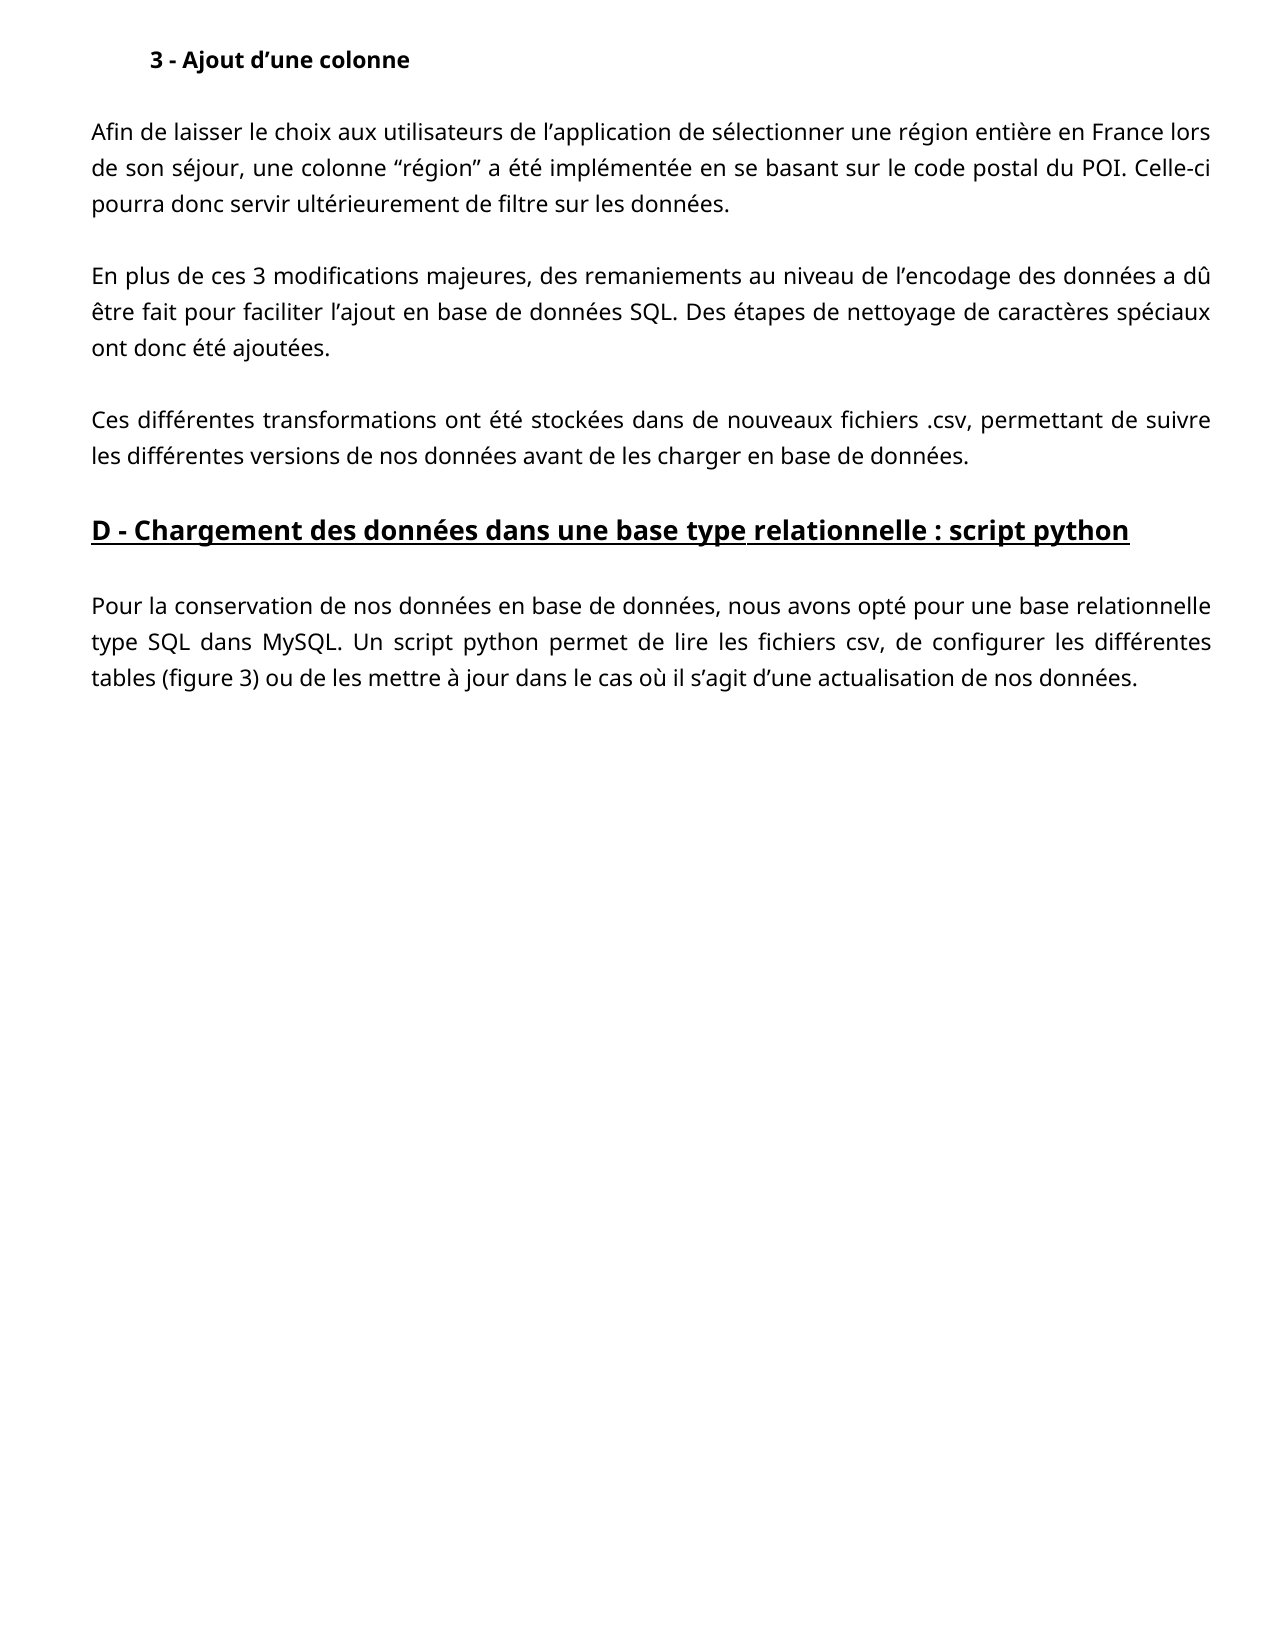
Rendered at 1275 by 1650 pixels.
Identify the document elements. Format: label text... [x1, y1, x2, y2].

text Ces différentes transformations ont été stockées dans de nouveaux fichiers .csv, permettant de suivre les différentes versions de nos données avant de les charger en base de données. [91, 404, 1213, 471]
text D - Chargement des données dans une base type relationnelle : script python [91, 511, 1213, 548]
text Pour la conservation de nos données en base de données, nous avons opté pour une base relationnelle type SQL dans MySQL. Un script python permet de lire les fichiers csv, de configurer les différentes tables (figure 3) ou de les mettre à jour dans le cas où il s’agit d’une actualisation de nos données. [91, 590, 1213, 693]
text 3 - Ajout d’une colonne [91, 44, 1213, 76]
text En plus de ces 3 modifications majeures, des remaniements au niveau de l’encodage des données a dû être fait pour faciliter l’ajout en base de données SQL. Des étapes de nettoyage de caractères spéciaux ont donc été ajoutées. [91, 260, 1213, 363]
text Afin de laisser le choix aux utilisateurs de l’application de sélectionner une région entière en France lors de son séjour, une colonne “région” a été implémentée en se basant sur le code postal du POI. Celle-ci pourra donc servir ultérieurement de filtre sur les données. [91, 116, 1213, 219]
